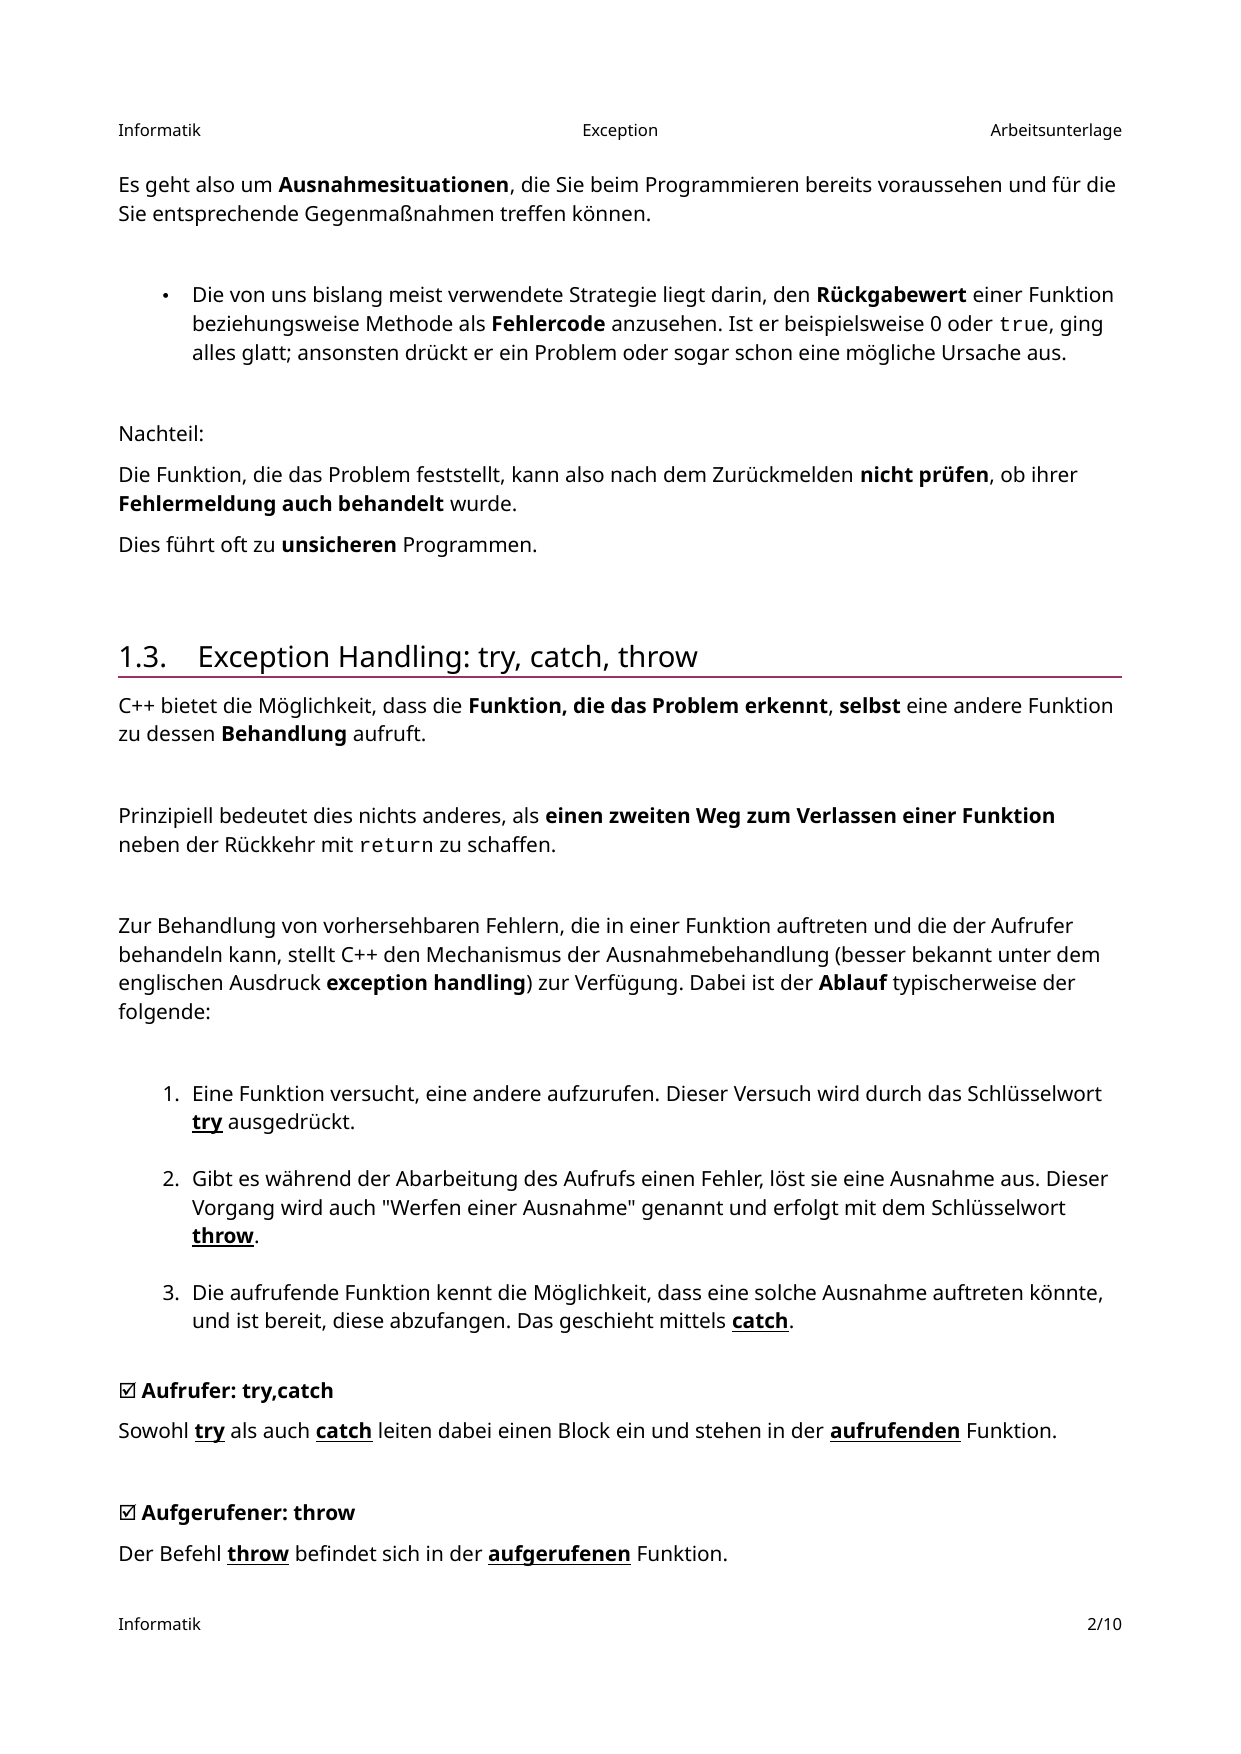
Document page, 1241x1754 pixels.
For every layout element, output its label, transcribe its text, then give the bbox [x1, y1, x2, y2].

text Dies führt oft zu unsicheren Programmen. [118, 530, 1122, 558]
list Aufgerufener: throw [118, 1498, 1122, 1527]
text Sowohl try als auch catch leiten dabei einen Block ein und stehen in der aufrufenden Funktion. [118, 1417, 1122, 1445]
subtitle Exception Handling: try, catch, throw [118, 637, 1122, 676]
text Nachteil: [118, 419, 1122, 448]
text Der Befehl throw befindet sich in der aufgerufenen Funktion. [118, 1539, 1122, 1568]
list Die von uns bislang meist verwendete Strategie liegt darin, den Rückgabewert einer Funktion beziehungsweise Methode als Fehlercode anzusehen. Ist er beispielsweise 0 oder true, ging alles glatt; ansonsten drückt er ein Problem oder sogar schon eine mögliche Ursache aus. [162, 281, 1122, 366]
list Die aufrufende Funktion kennt die Möglichkeit, dass eine solche Ausnahme auftreten könnte, und ist bereit, diese abzufangen. Das geschieht mittels catch. [162, 1278, 1122, 1363]
list Aufrufer: try,catch [118, 1376, 1122, 1404]
text Prinzipiell bedeutet dies nichts anderes, als einen zweiten Weg zum Verlassen einer Funktion neben der Rückkehr mit return zu schaffen. [118, 801, 1122, 858]
text Es geht also um Ausnahmesituationen, die Sie beim Programmieren bereits voraussehen und für die Sie entsprechende Gegenmaßnahmen treffen können. [118, 170, 1122, 227]
text Zur Behandlung von vorhersehbaren Fehlern, die in einer Funktion auftreten und die der Aufrufer behandeln kann, stellt C++ den Mechanismus der Ausnahmebehandlung (besser bekannt unter dem englischen Ausdruck exception handling) zur Verfügung. Dabei ist der Ablauf typischerweise der folgende: [118, 912, 1122, 1025]
text C++ bietet die Möglichkeit, dass die Funktion, die das Problem erkennt, selbst eine andere Funktion zu dessen Behandlung aufruft. [118, 691, 1122, 748]
list Gibt es während der Abarbeitung des Aufrufs einen Fehler, löst sie eine Ausnahme aus. Dieser Vorgang wird auch "Werfen einer Ausnahme" genannt und erfolgt mit dem Schlüsselwort throw. [162, 1164, 1122, 1278]
list Eine Funktion versucht, eine andere aufzurufen. Dieser Versuch wird durch das Schlüsselwort try ausgedrückt. [162, 1079, 1122, 1164]
text Die Funktion, die das Problem feststellt, kann also nach dem Zurückmelden nicht prüfen, ob ihrer Fehlermeldung auch behandelt wurde. [118, 460, 1122, 517]
